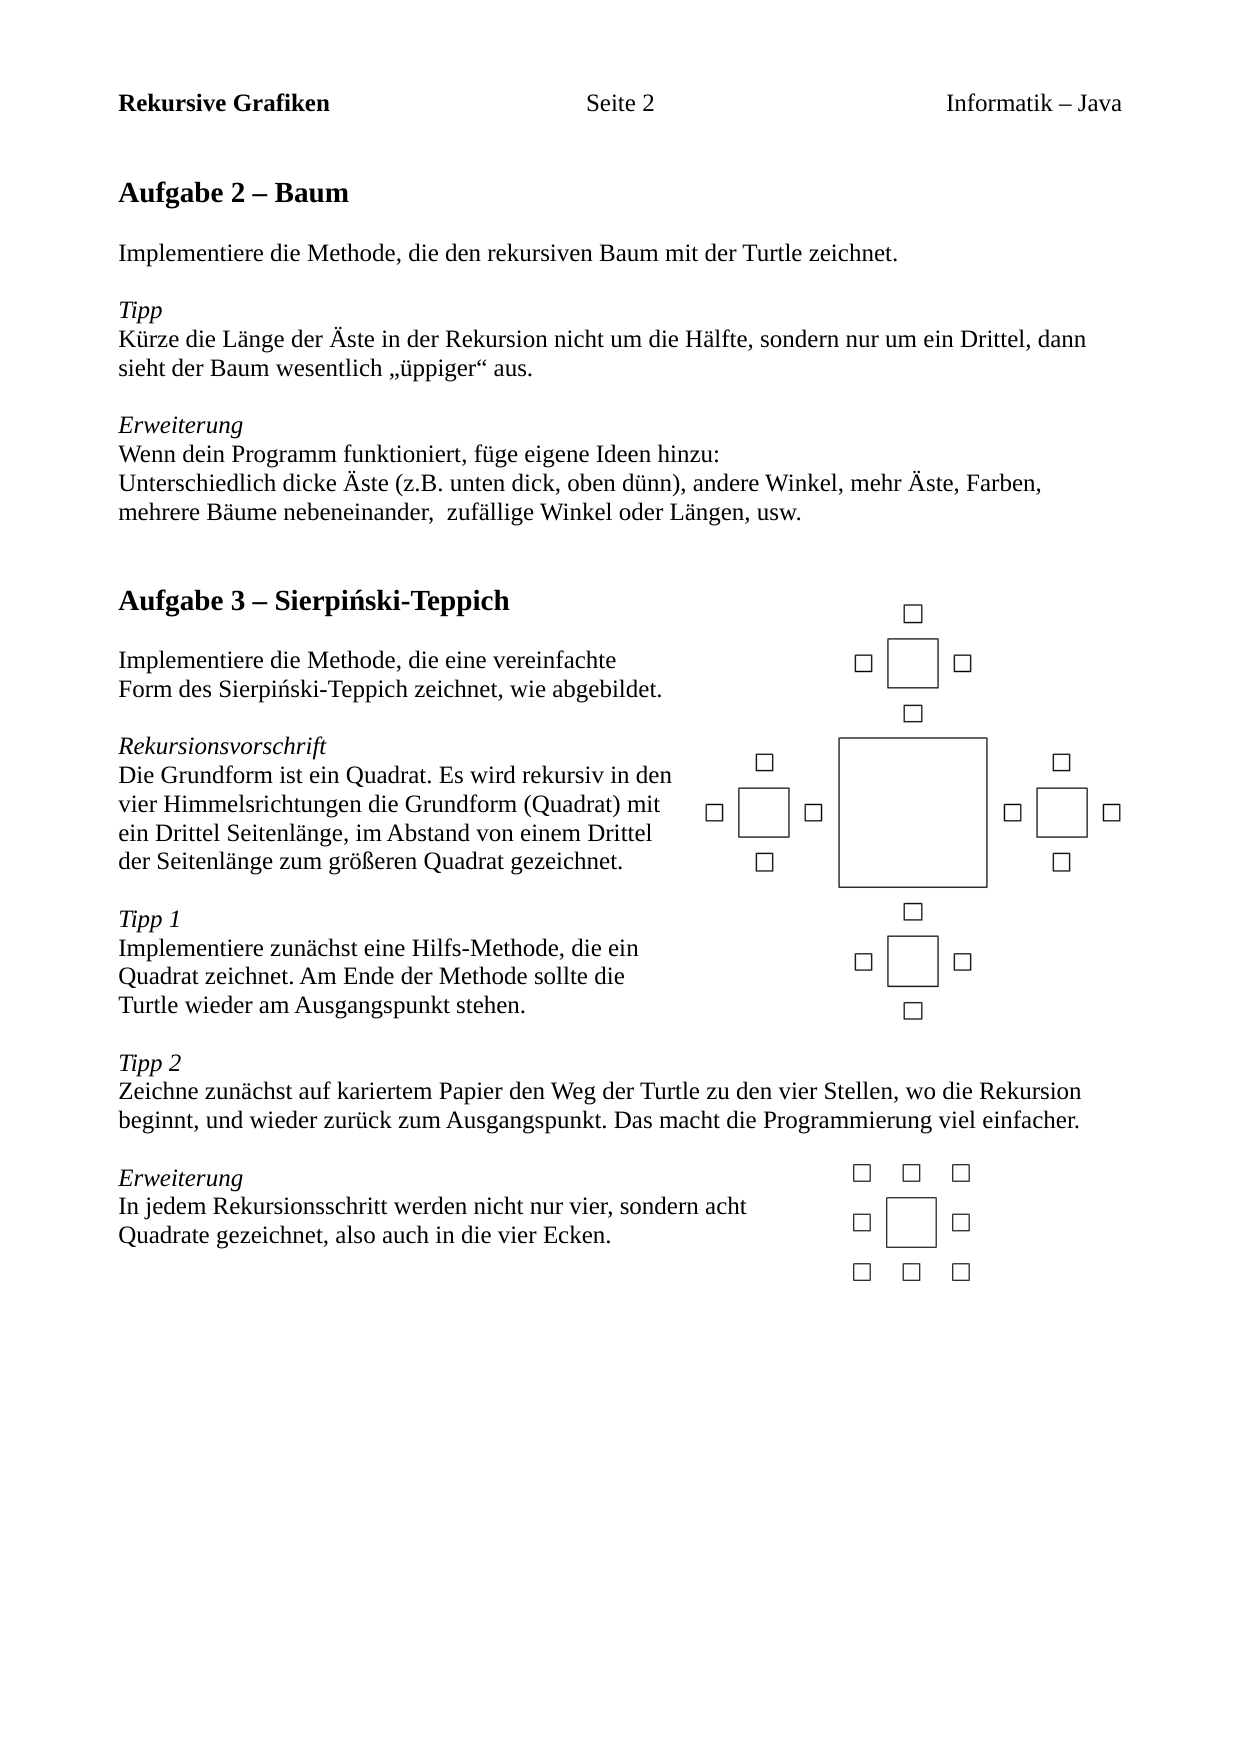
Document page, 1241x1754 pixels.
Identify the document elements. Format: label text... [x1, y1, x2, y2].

text Aufgabe 2 – Baum [118, 176, 1122, 209]
text Tipp 1 [118, 904, 702, 933]
text Unterschiedlich dicke Äste (z.B. unten dick, oben dünn), andere Winkel, mehr Äste, Farben, mehrere Bäume nebeneinander, zufällige Winkel oder Längen, usw. [118, 468, 1122, 525]
text In jedem Rekursionsschritt werden nicht nur vier, sondern acht [118, 1191, 851, 1220]
text Erweiterung [118, 1163, 851, 1191]
text Rekursionsvorschrift [118, 731, 702, 760]
text Implementiere zunächst eine Hilfs-Methode, die ein Quadrat zeichnet. Am Ende der Methode sollte die Turtle wieder am Ausgangspunkt stehen. [118, 933, 702, 1019]
text Implementiere die Methode, die den rekursiven Baum mit der Turtle zeichnet. [118, 238, 1122, 267]
picture [702, 602, 1123, 1021]
text [972, 1220, 1122, 1249]
text Kürze die Länge der Äste in der Rekursion nicht um die Hälfte, sondern nur um ein Drittel, dann sieht der Baum wesentlich „üppiger“ aus. [118, 324, 1122, 382]
text Aufgabe 3 – Sierpiński-Teppich [118, 583, 1122, 616]
text Die Grundform ist ein Quadrat. Es wird rekursiv in den vier Himmelsrichtungen die Grundform (Quadrat) mit ein Drittel Seitenlänge, im Abstand von einem Drittel der Seitenlänge zum größeren Quadrat gezeichnet. [118, 760, 702, 875]
text Zeichne zunächst auf kariertem Papier den Weg der Turtle zu den vier Stellen, wo die Rekursion beginnt, und wieder zurück zum Ausgangspunkt. Das macht die Programmierung viel einfacher. [118, 1076, 1122, 1134]
text Erweiterung [118, 410, 1122, 439]
text Wenn dein Programm funktioniert, füge eigene Ideen hinzu: [118, 439, 1122, 468]
picture [851, 1162, 972, 1282]
text Tipp 2 [118, 1048, 1122, 1076]
text Quadrate gezeichnet, also auch in die vier Ecken. [118, 1220, 851, 1249]
text [972, 1191, 1122, 1220]
text Tipp [118, 295, 1122, 324]
text Implementiere die Methode, die eine vereinfachte Form des Sierpiński-Teppich zeichnet, wie abgebildet. [118, 645, 702, 703]
text [972, 1163, 1122, 1191]
